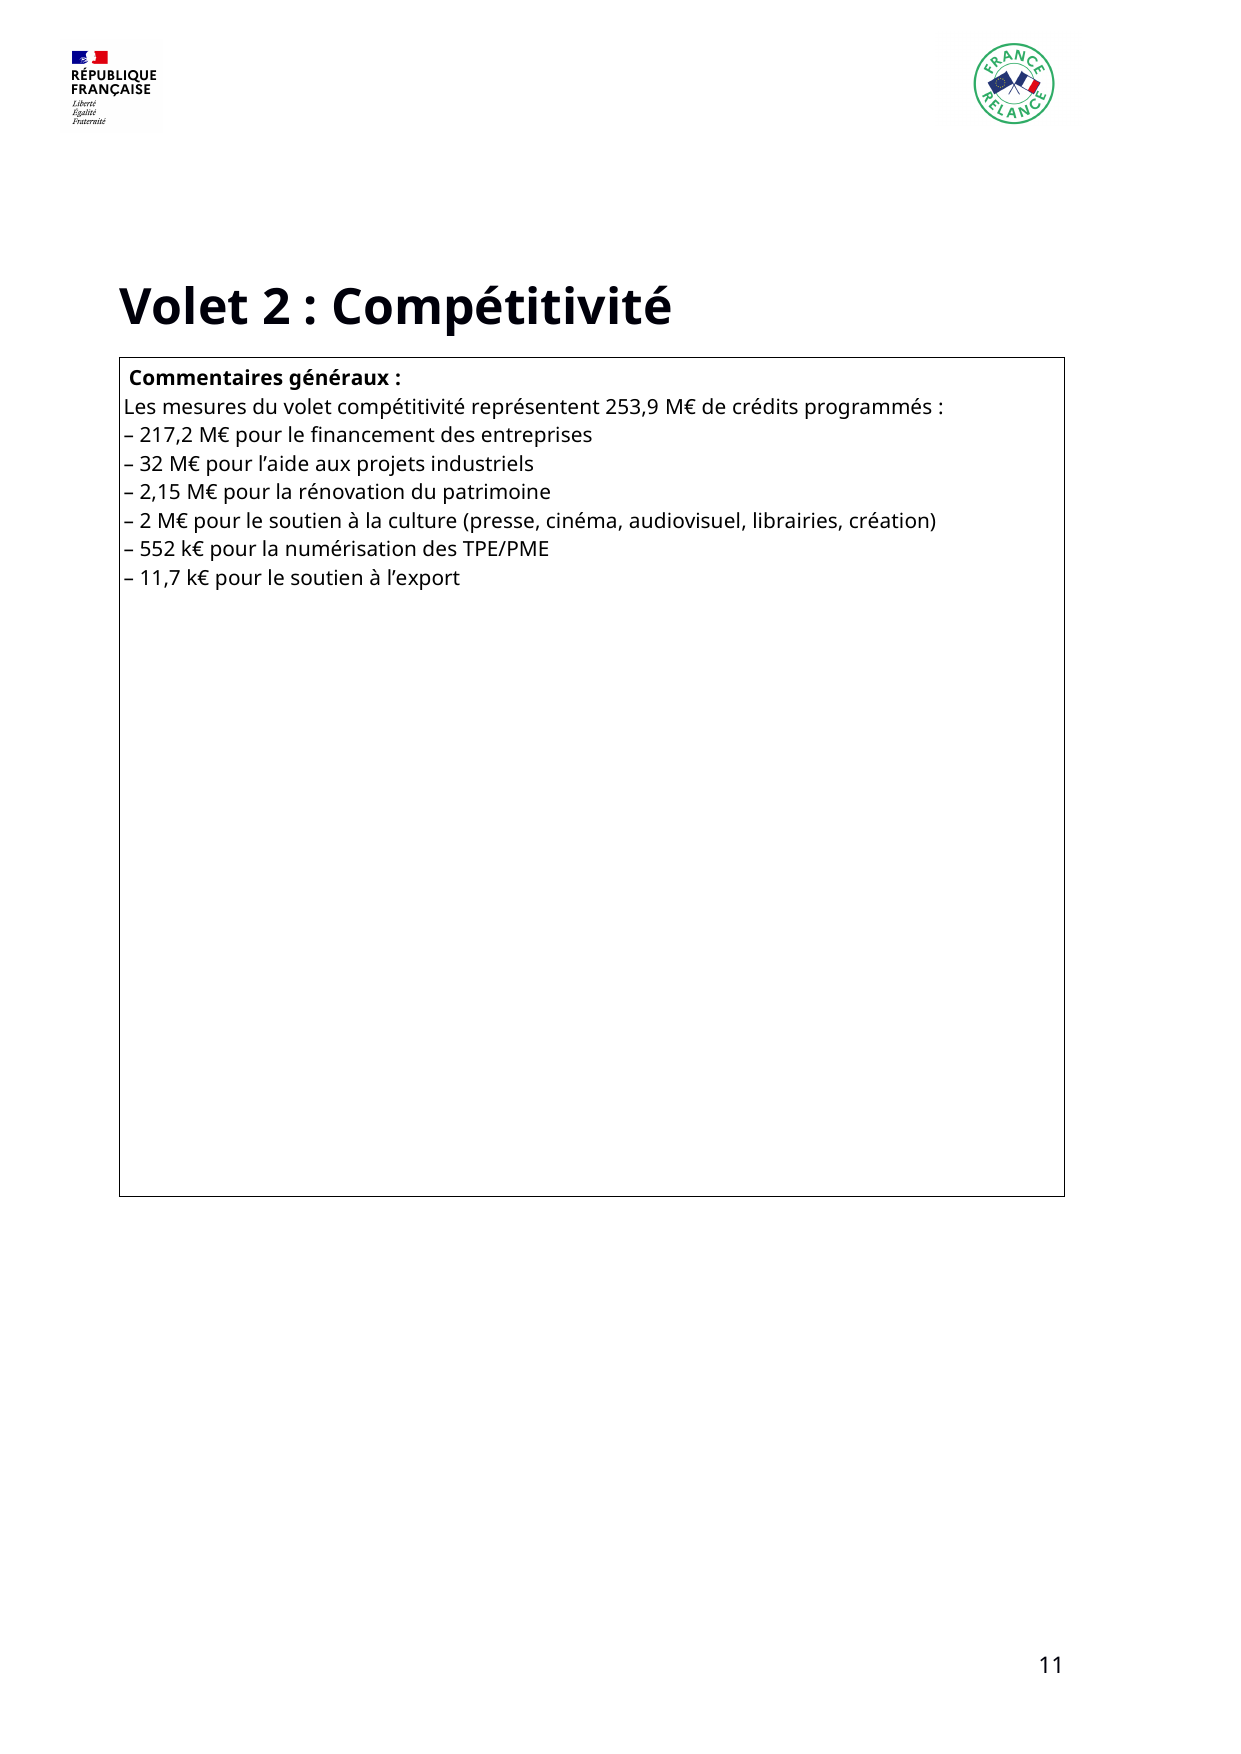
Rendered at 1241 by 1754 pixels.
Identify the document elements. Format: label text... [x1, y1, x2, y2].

picture [60, 39, 169, 137]
table_header Commentaires généraux : Les mesures du volet compétitivité représentent 253,9 M€ de crédits programmés : – 217,2 M€ pour le financement des entreprises – 32 M€ pour l’aide aux projets industriels – 2,15 M€ pour la rénovation du patrimoine – 2 M€ pour le soutien à la culture (presse, cinéma, audiovisuel, librairies, création) – 552 k€ pour la numérisation des TPE/PME – 11,7 k€ pour le soutien à l’export [120, 358, 1064, 1196]
picture [935, 31, 1093, 126]
subtitle Volet 2 : Compétitivité [119, 271, 1094, 339]
